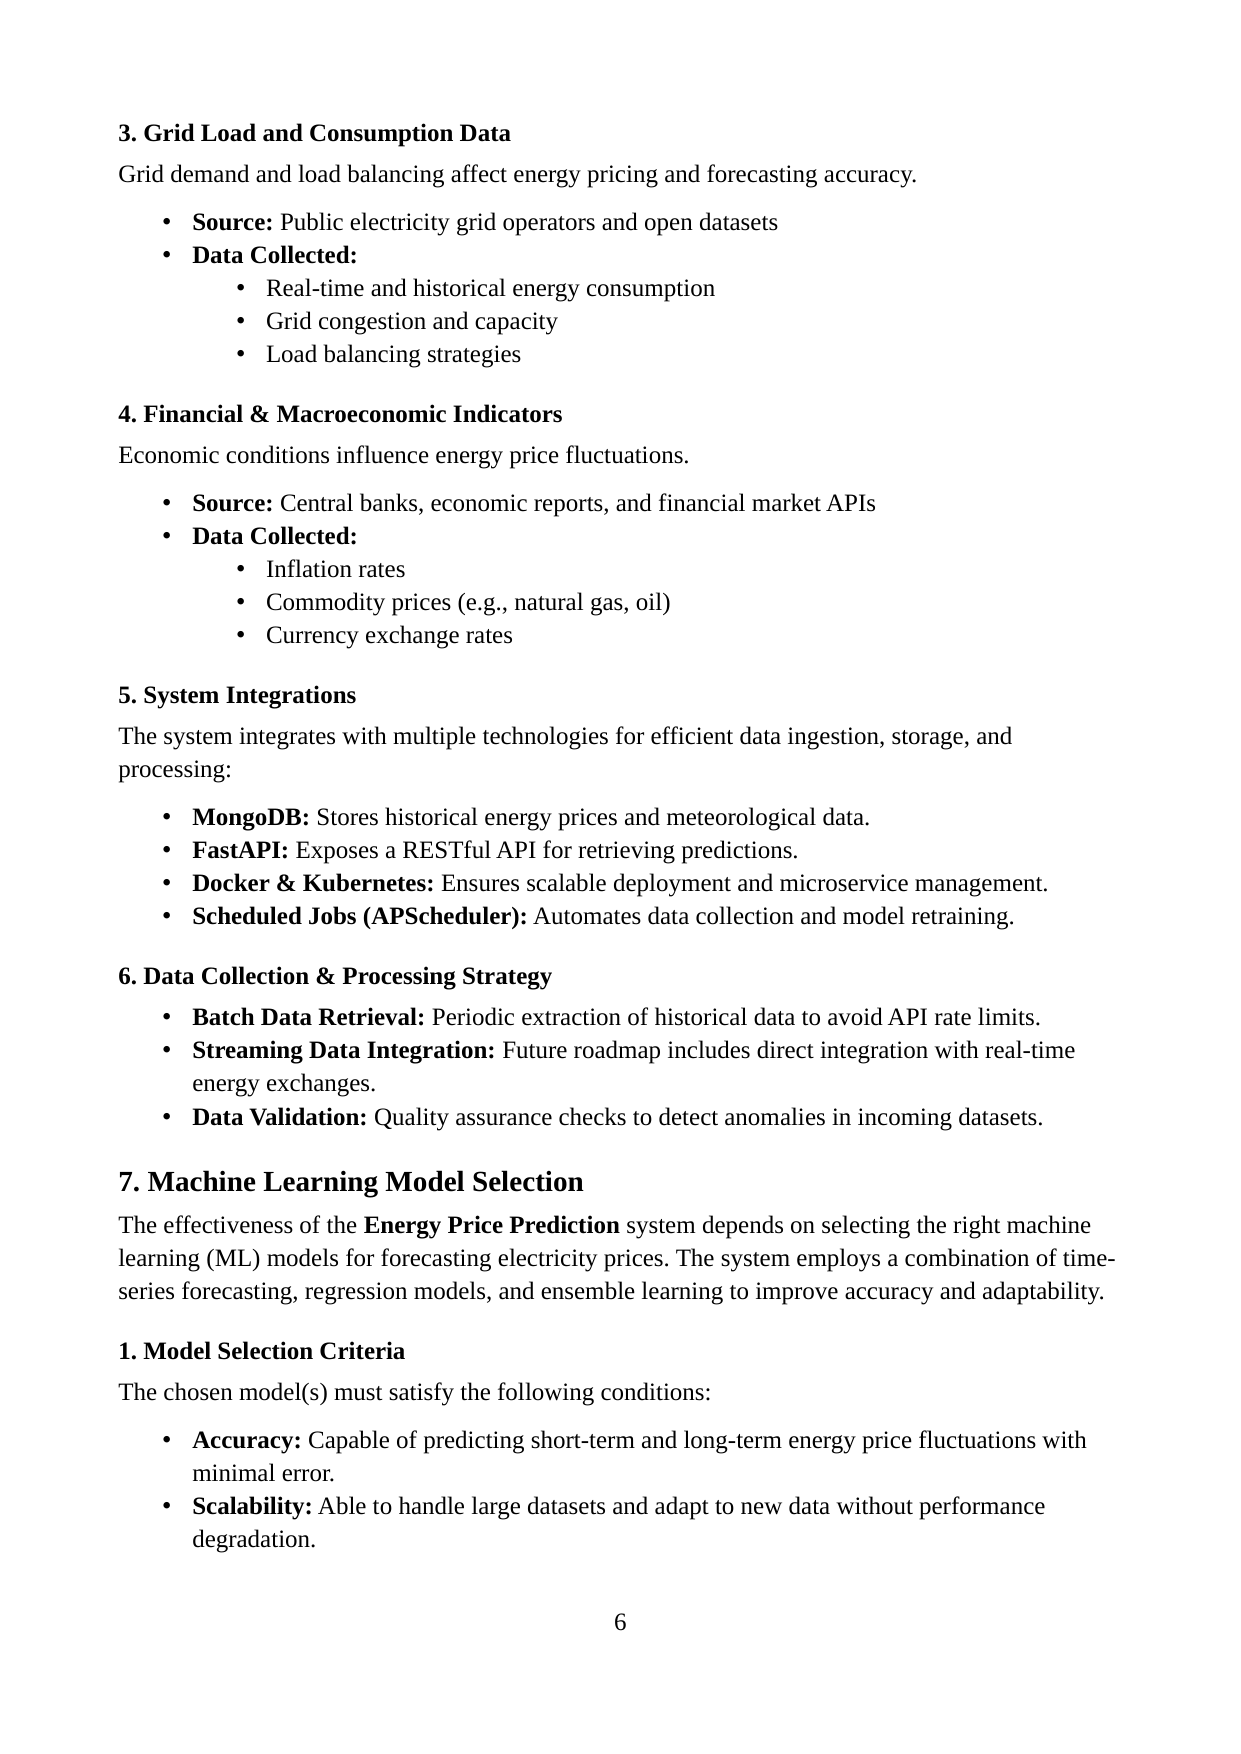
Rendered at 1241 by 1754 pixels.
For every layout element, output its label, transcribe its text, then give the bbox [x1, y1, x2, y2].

text The system integrates with multiple technologies for efficient data ingestion, storage, and processing: [118, 721, 1122, 783]
list Data Validation: Quality assurance checks to detect anomalies in incoming datasets. [162, 1102, 1122, 1130]
list Grid congestion and capacity [236, 306, 1122, 335]
subtitle 7. Machine Learning Model Selection [118, 1164, 1122, 1197]
list MongoDB: Stores historical energy prices and meteorological data. [162, 802, 1122, 831]
list Source: Public electricity grid operators and open datasets [162, 207, 1122, 236]
subtitle 4. Financial & Macroeconomic Indicators [118, 399, 1122, 428]
list Real-time and historical energy consumption [236, 273, 1122, 302]
list Source: Central banks, economic reports, and financial market APIs [162, 488, 1122, 517]
list Currency exchange rates [236, 620, 1122, 649]
list Accuracy: Capable of predicting short-term and long-term energy price fluctuations with minimal error. [162, 1425, 1122, 1487]
list Load balancing strategies [236, 339, 1122, 368]
text The effectiveness of the Energy Price Prediction system depends on selecting the right machine learning (ML) models for forecasting electricity prices. The system employs a combination of time-series forecasting, regression models, and ensemble learning to improve accuracy and adaptability. [118, 1210, 1122, 1304]
list Scheduled Jobs (APScheduler): Automates data collection and model retraining. [162, 901, 1122, 930]
list FastAPI: Exposes a RESTful API for retrieving predictions. [162, 835, 1122, 864]
list Docker & Kubernetes: Ensures scalable deployment and microservice management. [162, 868, 1122, 897]
text Grid demand and load balancing affect energy pricing and forecasting accuracy. [118, 159, 1122, 188]
list Scalability: Able to handle large datasets and adapt to new data without performance degradation. [162, 1491, 1122, 1553]
subtitle 3. Grid Load and Consumption Data [118, 118, 1122, 147]
list Batch Data Retrieval: Periodic extraction of historical data to avoid API rate limits. [162, 1002, 1122, 1031]
list Commodity prices (e.g., natural gas, oil) [236, 587, 1122, 616]
list Data Collected: [162, 521, 1122, 550]
text The chosen model(s) must satisfy the following conditions: [118, 1377, 1122, 1406]
subtitle 6. Data Collection & Processing Strategy [118, 961, 1122, 990]
text Economic conditions influence energy price fluctuations. [118, 440, 1122, 469]
list Data Collected: [162, 240, 1122, 269]
list Streaming Data Integration: Future roadmap includes direct integration with real-time energy exchanges. [162, 1036, 1122, 1097]
list Inflation rates [236, 554, 1122, 583]
subtitle 5. System Integrations [118, 680, 1122, 709]
subtitle 1. Model Selection Criteria [118, 1336, 1122, 1365]
